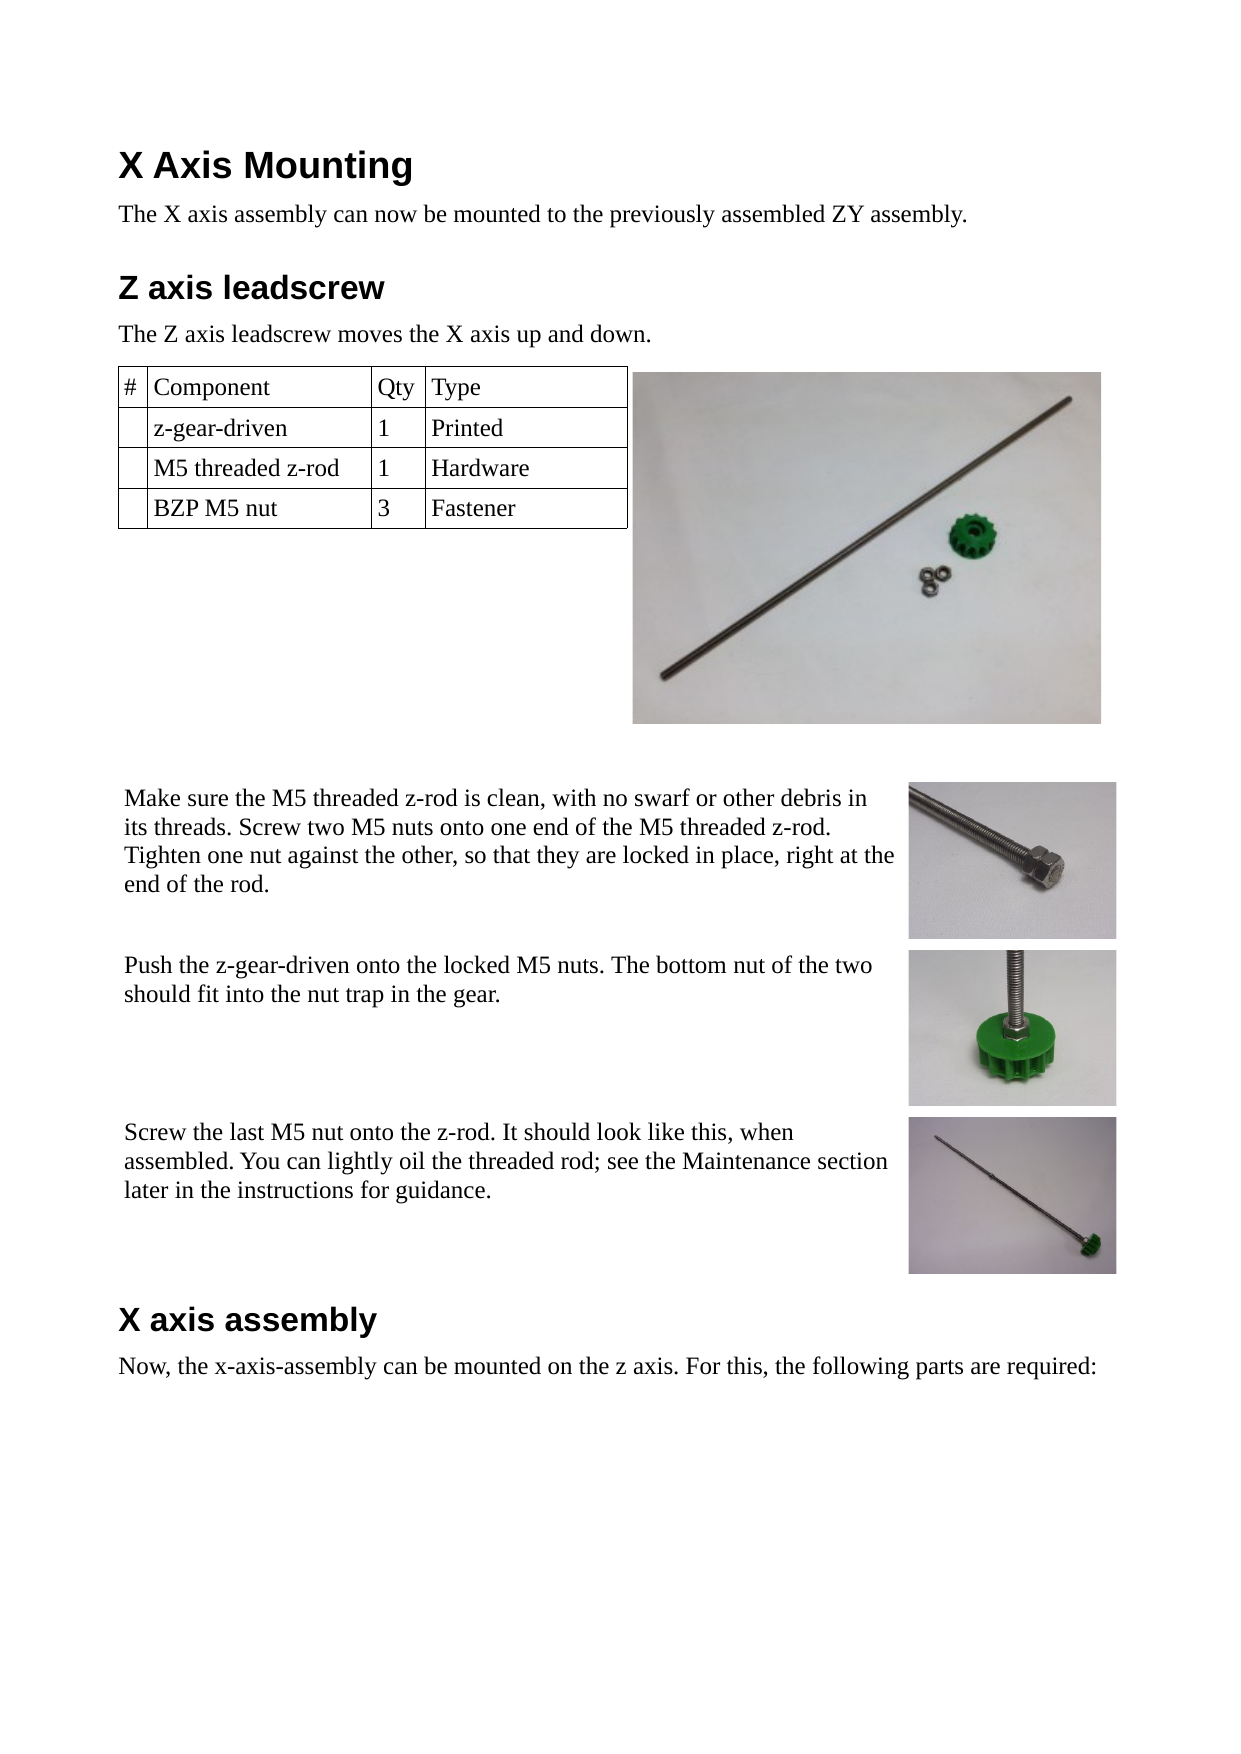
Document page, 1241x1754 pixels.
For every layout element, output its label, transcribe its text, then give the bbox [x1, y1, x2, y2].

table_cell Printed [426, 408, 627, 447]
table_cell z-gear-driven [148, 408, 371, 447]
table_header Qty [372, 367, 425, 407]
table_cell Hardware [426, 448, 627, 487]
table_cell 3 [372, 489, 425, 528]
table_header # [119, 367, 147, 407]
picture [632, 372, 1102, 724]
table_cell [148, 529, 371, 729]
table_cell Screw the last M5 nut onto the z-rod. It should look like this, when assembled. You can lightly oil the threaded rod; see the Maintenance section later in the instructions for guidance. [118, 1112, 903, 1279]
table_header [903, 777, 1122, 944]
table_header [627, 366, 1122, 729]
table_cell [903, 1112, 1122, 1279]
table_cell [425, 529, 627, 729]
table_cell 1 [372, 408, 425, 447]
text The Z axis leadscrew moves the X axis up and down. [118, 319, 1122, 348]
table_cell Push the z-gear-driven onto the locked M5 nuts. The bottom nut of the two should fit into the nut trap in the gear. [118, 945, 903, 1112]
picture [908, 782, 1117, 939]
table_cell BZP M5 nut [148, 489, 371, 528]
table_cell 1 [372, 448, 425, 487]
table_cell [118, 529, 147, 729]
table_cell [371, 529, 425, 729]
subtitle X axis assembly [118, 1300, 1122, 1338]
subtitle X Axis Mounting [118, 143, 1122, 187]
picture [908, 950, 1117, 1106]
text Now, the x-axis-assembly can be mounted on the z axis. For this, the following parts are required: [118, 1351, 1122, 1380]
table_header Type [426, 367, 627, 407]
table_cell [903, 945, 1122, 1112]
table_cell Fastener [426, 489, 627, 528]
table_cell [119, 489, 147, 528]
table_header Make sure the M5 threaded z-rod is clean, with no swarf or other debris in its threads. Screw two M5 nuts onto one end of the M5 threaded z-rod. Tighten one nut against the other, so that they are locked in place, right at the end of the rod. [118, 777, 903, 944]
table_header Component [148, 367, 371, 407]
table_cell [119, 448, 147, 487]
table_cell M5 threaded z-rod [148, 448, 371, 487]
text The X axis assembly can now be mounted to the previously assembled ZY assembly. [118, 199, 1122, 228]
picture [908, 1117, 1117, 1274]
table_cell [119, 408, 147, 447]
subtitle Z axis leadscrew [118, 268, 1122, 306]
